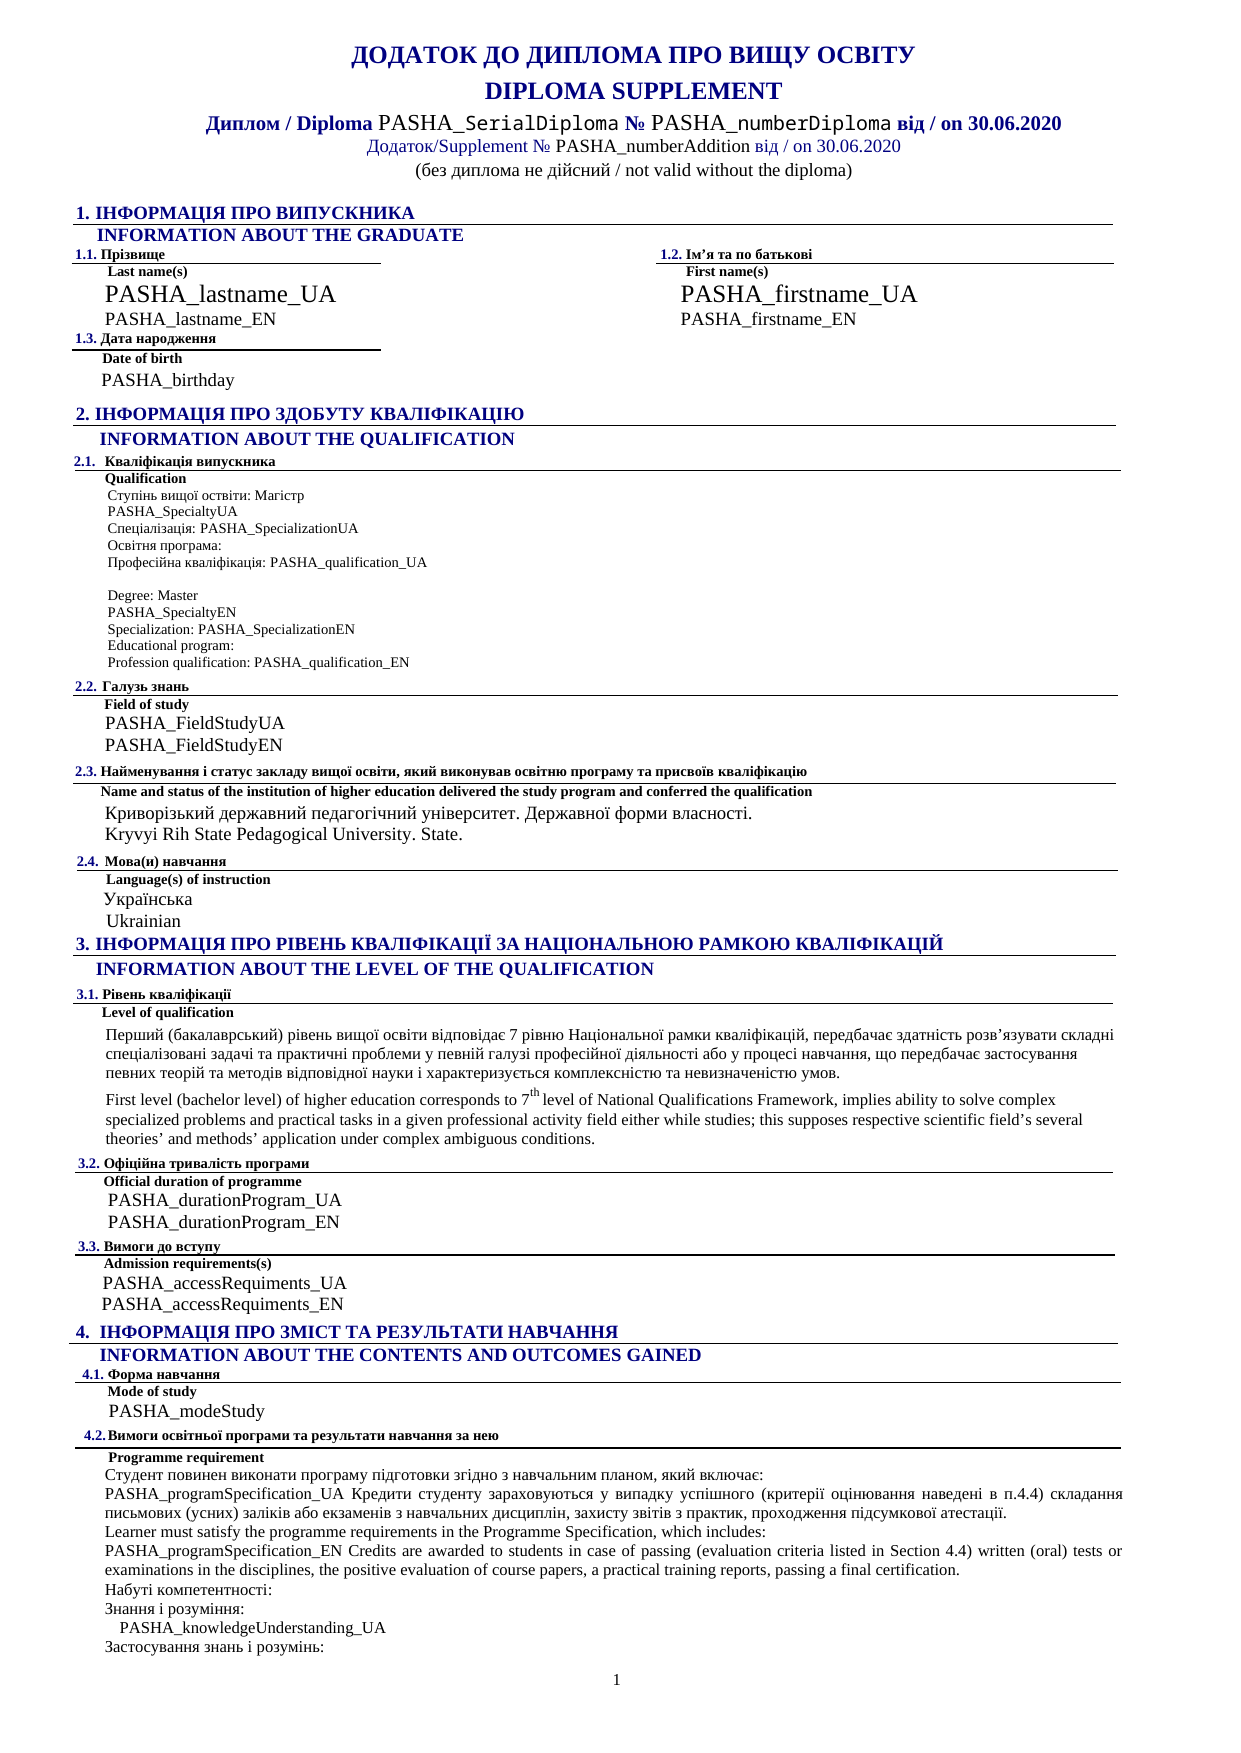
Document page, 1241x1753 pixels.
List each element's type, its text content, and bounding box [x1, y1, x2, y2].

list PASHA_programSpecification_EN Credits are awarded to students in case of passing (evaluation criteria listed in Section 4.4) written (oral) tests or examinations in the disciplines, the positive evaluation of course papers, a practical training reports, passing a final certification. [104, 1541, 1124, 1579]
list Мова(и) навчання [75, 853, 311, 870]
list Date of birth [76, 350, 1030, 367]
subtitle ІНФОРМАЦІЯ ПРО РІВЕНЬ КВАЛІФІКАЦІЇ ЗА НАЦІОНАЛЬНОЮ РАМКОЮ КВАЛІФІКАЦІЙ [76, 933, 1183, 955]
list Галузь знань [75, 678, 784, 695]
list Офіційна тривалість програми [76, 1155, 517, 1172]
list PASHA_SpecialtyUA [107, 503, 833, 520]
subtitle (без диплома не дійсний / not valid without the diploma) [175, 159, 1092, 181]
text PASHA_accessRequiments_UA [73, 1272, 1152, 1293]
list Форма навчання [82, 1366, 1040, 1383]
list Degree: Master [107, 587, 833, 604]
list PASHA_SpecialtyEN [107, 604, 833, 620]
list Прізвище 1.2. Ім’я та по батькові [75, 246, 1182, 263]
text PASHA_FieldStudyEN [104, 734, 1240, 755]
list Кваліфікація випускника [73, 453, 833, 469]
list Вимоги освітньої програми та результати навчання за нею [78, 1427, 526, 1444]
subtitle PASHA_lastname_EN PASHA_firstname_EN [90, 308, 1027, 330]
list Name and status of the institution of higher education delivered the study program and conferred the qualification [100, 782, 1034, 799]
text PASHA_durationProgram_EN [75, 1211, 1152, 1232]
list Specialization: PASHA_SpecializationEN [107, 620, 833, 637]
list ІНФОРМАЦІЯ ПРО ВИПУСКНИКА [76, 202, 1182, 224]
subtitle Додаток/Supplement № PASHA_numberAddition від / on 30.06.2020 [175, 135, 1092, 157]
list Admission requirements(s) [78, 1255, 296, 1272]
list Рівень кваліфікації [76, 986, 355, 1003]
list Професійна кваліфікація: PASHA_qualification_UA [107, 553, 1123, 570]
text INFORMATION ABOUT THE GRADUATE [76, 224, 1240, 246]
subtitle DIPLOMA SUPPLEMENT [175, 76, 1092, 104]
text Learner must satisfy the programme requirements in the Programme Specification, which includes: [104, 1522, 1124, 1541]
list Спеціалізація: PASHA_SpecializationUA [107, 520, 833, 537]
list Найменування і статус закладу вищої освіти, який виконував освітню програму та присвоїв кваліфікацію [75, 763, 1049, 780]
list Language(s) of instruction [77, 871, 311, 887]
subtitle ДОДАТОК ДО ДИПЛОМА ПРО ВИЩУ ОСВІТУ [175, 40, 1092, 69]
text Ukrainian [75, 910, 370, 931]
list Educational program: [107, 637, 833, 654]
text PASHA_modeStudy [76, 1399, 1158, 1421]
list Official duration of programme [78, 1172, 488, 1189]
text PASHA_FieldStudyUA [104, 712, 1184, 734]
text Перший (бакалаврський) рівень вищої освіти відповідає 7 рівню Національної рамки кваліфікацій, передбачає здатність розв’язувати складні спеціалізовані задачі та практичні проблеми у певній галузі професійної діяльності або у процесі навчання, що передбачає застосування певних теорій та методів відповідної науки і характеризується комплексністю та невизначеністю умов. [105, 1024, 1124, 1082]
subtitle PASHA_lastname_UA PASHA_firstname_UA [104, 279, 1027, 308]
text First level (bachelor level) of higher education corresponds to 7th level of National Qualifications Framework, implies ability to solve complex specialized problems and practical tasks in a given professional activity field either while studies; this supposes respective scientific field’s several theories’ and methods’ application under complex ambiguous conditions. [105, 1086, 1124, 1148]
list ІНФОРМАЦІЯ ПРО ЗДОБУТУ КВАЛІФІКАЦІЮ [76, 403, 1183, 425]
list Last name(s) First name(s) [78, 263, 1182, 279]
text Диплом / Diploma PASHA_SerialDiploma № PASHA_numberDiploma від / on 30.06.2020 [175, 112, 1092, 135]
subtitle INFORMATION ABOUT THE LEVEL OF THE QUALIFICATION [96, 958, 946, 979]
subtitle PASHA_birthday [78, 369, 1240, 391]
list Level of qualification [76, 1004, 356, 1021]
text Знання і розуміння: [104, 1598, 1124, 1618]
list Mode of study [82, 1383, 409, 1399]
text Набуті компетентності: [104, 1579, 1124, 1598]
text PASHA_accessRequiments_EN [73, 1293, 1152, 1315]
list Освітня програма: [107, 537, 833, 553]
text Студент повинен виконати програму підготовки згідно з навчальним планом, який включає: [104, 1466, 1124, 1483]
list Вимоги до вступу [76, 1237, 488, 1254]
text PASHA_durationProgram_UA [75, 1189, 1152, 1211]
text Українська [75, 888, 370, 910]
list PASHA_programSpecification_UA Кредити студенту зараховуються у випадку успішного (критерії оцінювання наведені в п.4.4) складання письмових (усних) заліків або екзаменів з навчальних дисциплін, захисту звітів з практик, проходження підсумкової атестації. [104, 1483, 1124, 1522]
list INFORMATION ABOUT THE QUALIFICATION [76, 426, 1183, 451]
list PASHA_knowledgeUnderstanding_UA [119, 1618, 1124, 1637]
list 1.3. Дата народження [75, 330, 1182, 347]
text Криворізький державний педагогічний університет. Державної форми власності. [104, 802, 1108, 823]
list Profession qualification: PASHA_qualification_EN [107, 654, 1123, 671]
subtitle ІНФОРМАЦІЯ ПРО ЗМІСТ ТА РЕЗУЛЬТАТИ НАВЧАННЯ INFORMATION ABOUT THE CONTENTS AND OUTCOMES GAINED [76, 1321, 764, 1365]
list Застосування знань і розумінь: [104, 1637, 1124, 1656]
list Ступінь вищої оствіти: Магістр [107, 486, 833, 503]
text Kryvyi Rih State Pedagogical University. State. [104, 823, 1108, 845]
text Programme requirement [76, 1448, 1182, 1466]
list Field of study [75, 696, 784, 712]
list Qualification [75, 469, 833, 486]
